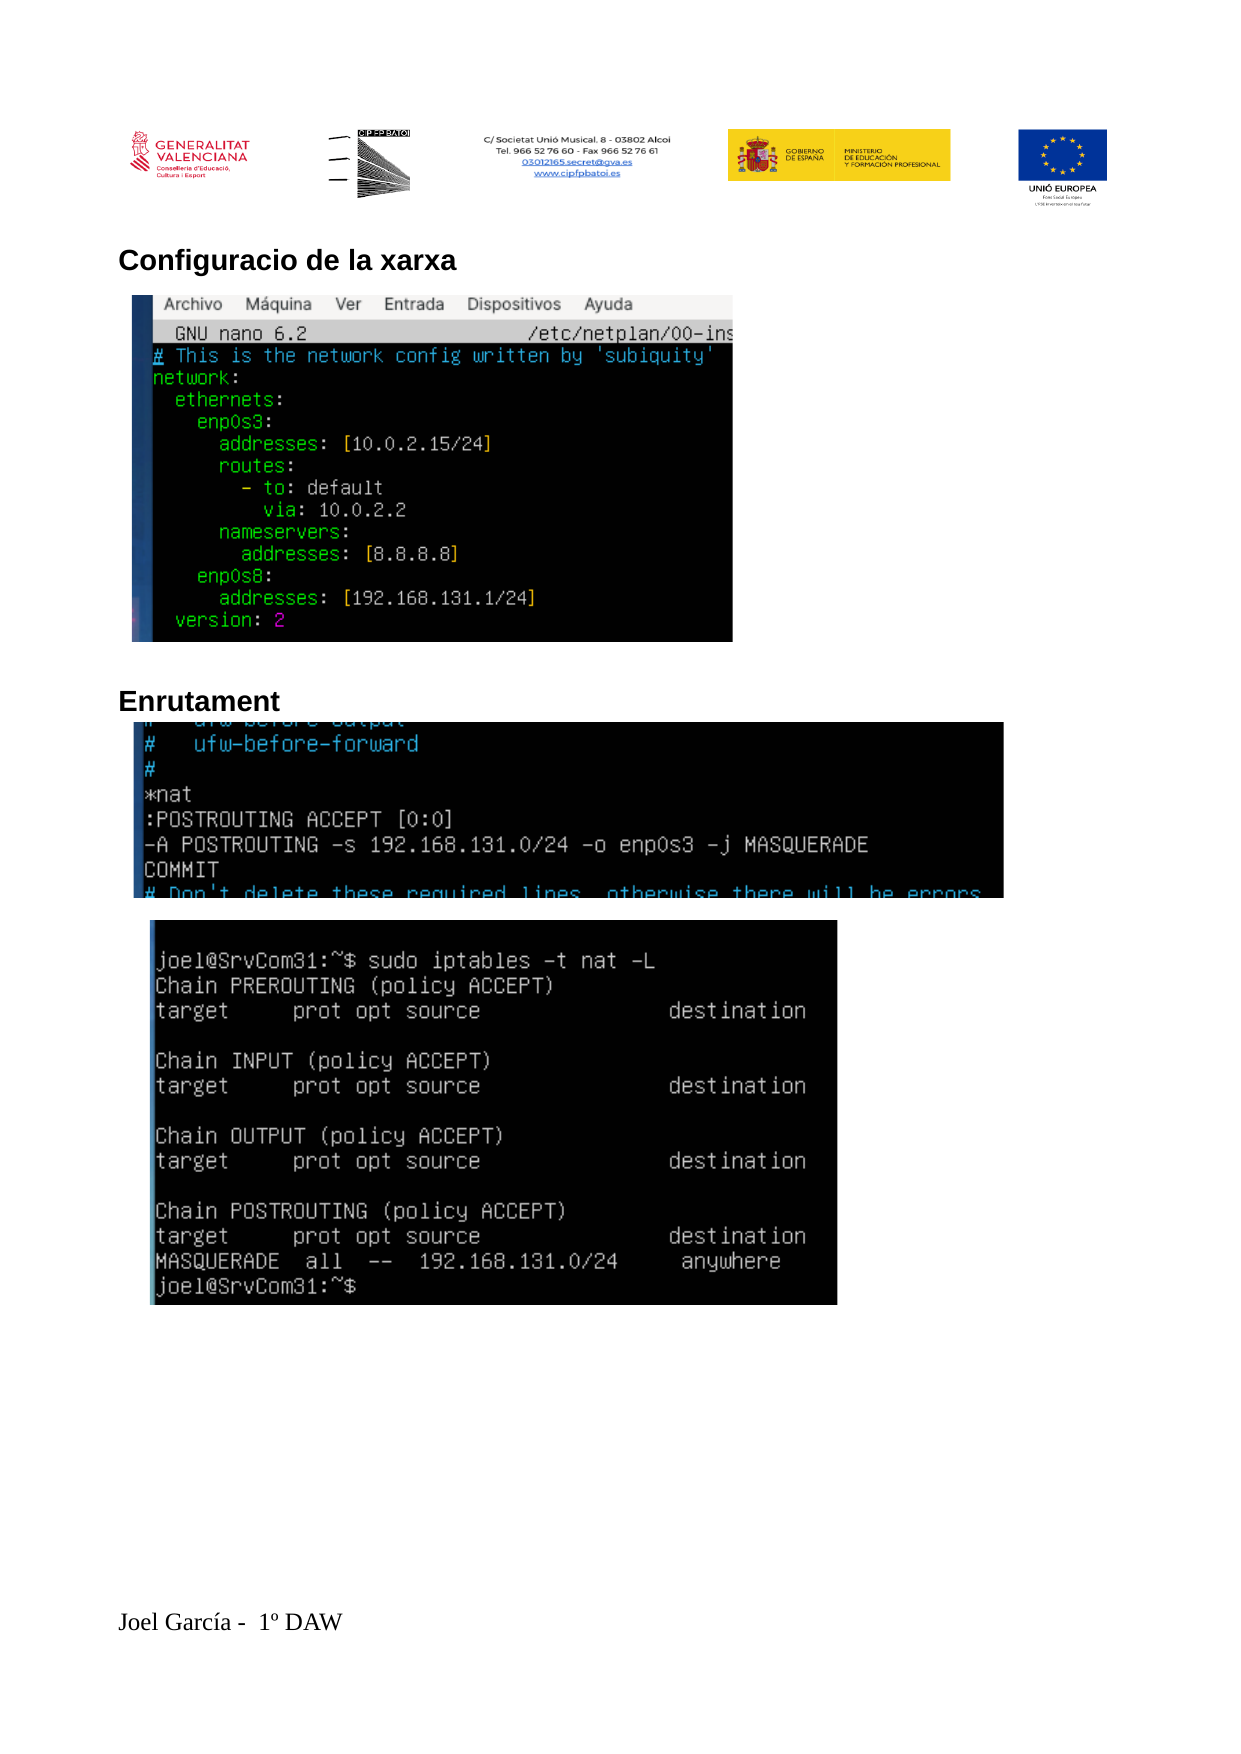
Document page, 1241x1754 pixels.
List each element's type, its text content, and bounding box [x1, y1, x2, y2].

picture [133, 722, 1004, 898]
subtitle Configuracio de la xarxa [118, 242, 1122, 276]
picture [118, 118, 1118, 209]
subtitle Enrutament [118, 684, 1122, 717]
picture [149, 920, 838, 1305]
picture [131, 295, 733, 642]
